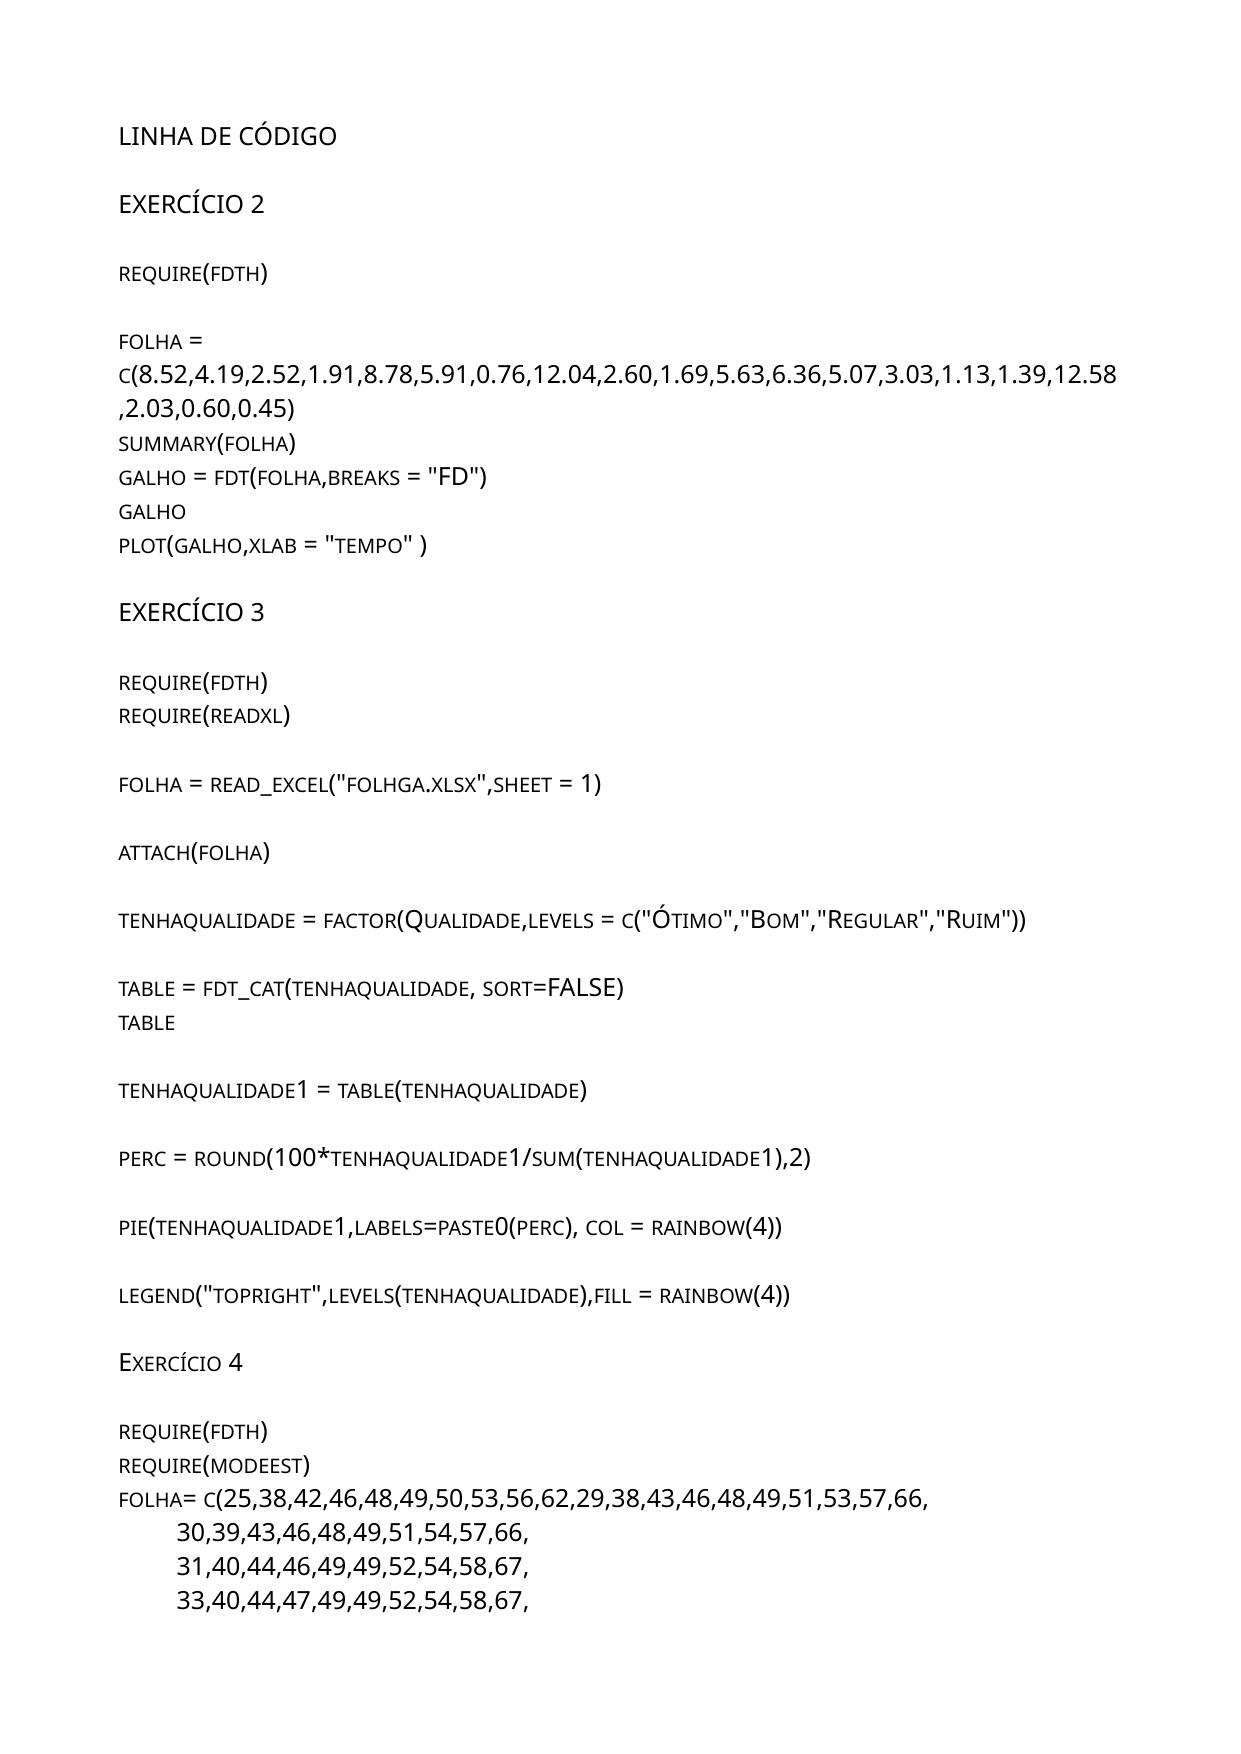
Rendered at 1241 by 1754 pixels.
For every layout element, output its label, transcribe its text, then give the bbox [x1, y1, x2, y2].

text summary(folha) [118, 425, 1122, 459]
text folha = read_excel("folhga.xlsx",sheet = 1) [118, 765, 1122, 799]
text pie(tenhaqualidade1,labels=paste0(perc), col = rainbow(4)) [118, 1208, 1122, 1242]
text 33,40,44,47,49,49,52,54,58,67, [118, 1583, 1122, 1617]
text require(readxl) [118, 697, 1122, 731]
text require(modeest) [118, 1447, 1122, 1481]
text folha= c(25,38,42,46,48,49,50,53,56,62,29,38,43,46,48,49,51,53,57,66, [118, 1481, 1122, 1515]
text Exercício 4 [118, 1344, 1122, 1378]
text tenhaqualidade = factor(Qualidade,levels = c("Ótimo","Bom","Regular","Ruim")) [118, 902, 1122, 936]
text EXERCÍCIO 3 [118, 595, 1122, 629]
text folha = c(8.52,4.19,2.52,1.91,8.78,5.91,0.76,12.04,2.60,1.69,5.63,6.36,5.07,3.03,1.13,1.39,12.58,2.03,0.60,0.45) [118, 322, 1122, 425]
text require(fdth) [118, 254, 1122, 288]
text plot(galho,xlab = "tempo" ) [118, 527, 1122, 561]
text perc = round(100*tenhaqualidade1/sum(tenhaqualidade1),2) [118, 1140, 1122, 1174]
text LINHA DE CÓDIGO [118, 118, 1122, 152]
text EXERCÍCIO 2 [118, 186, 1122, 220]
text table [118, 1004, 1122, 1038]
text attach(folha) [118, 833, 1122, 867]
text 31,40,44,46,49,49,52,54,58,67, [118, 1549, 1122, 1583]
text table = fdt_cat(tenhaqualidade, sort=FALSE) [118, 970, 1122, 1004]
text legend("topright",levels(tenhaqualidade),fill = rainbow(4)) [118, 1276, 1122, 1310]
text galho [118, 493, 1122, 527]
text 30,39,43,46,48,49,51,54,57,66, [118, 1515, 1122, 1549]
text require(fdth) [118, 663, 1122, 697]
text require(fdth) [118, 1412, 1122, 1447]
text galho = fdt(folha,breaks = "FD") [118, 459, 1122, 493]
text tenhaqualidade1 = table(tenhaqualidade) [118, 1072, 1122, 1106]
